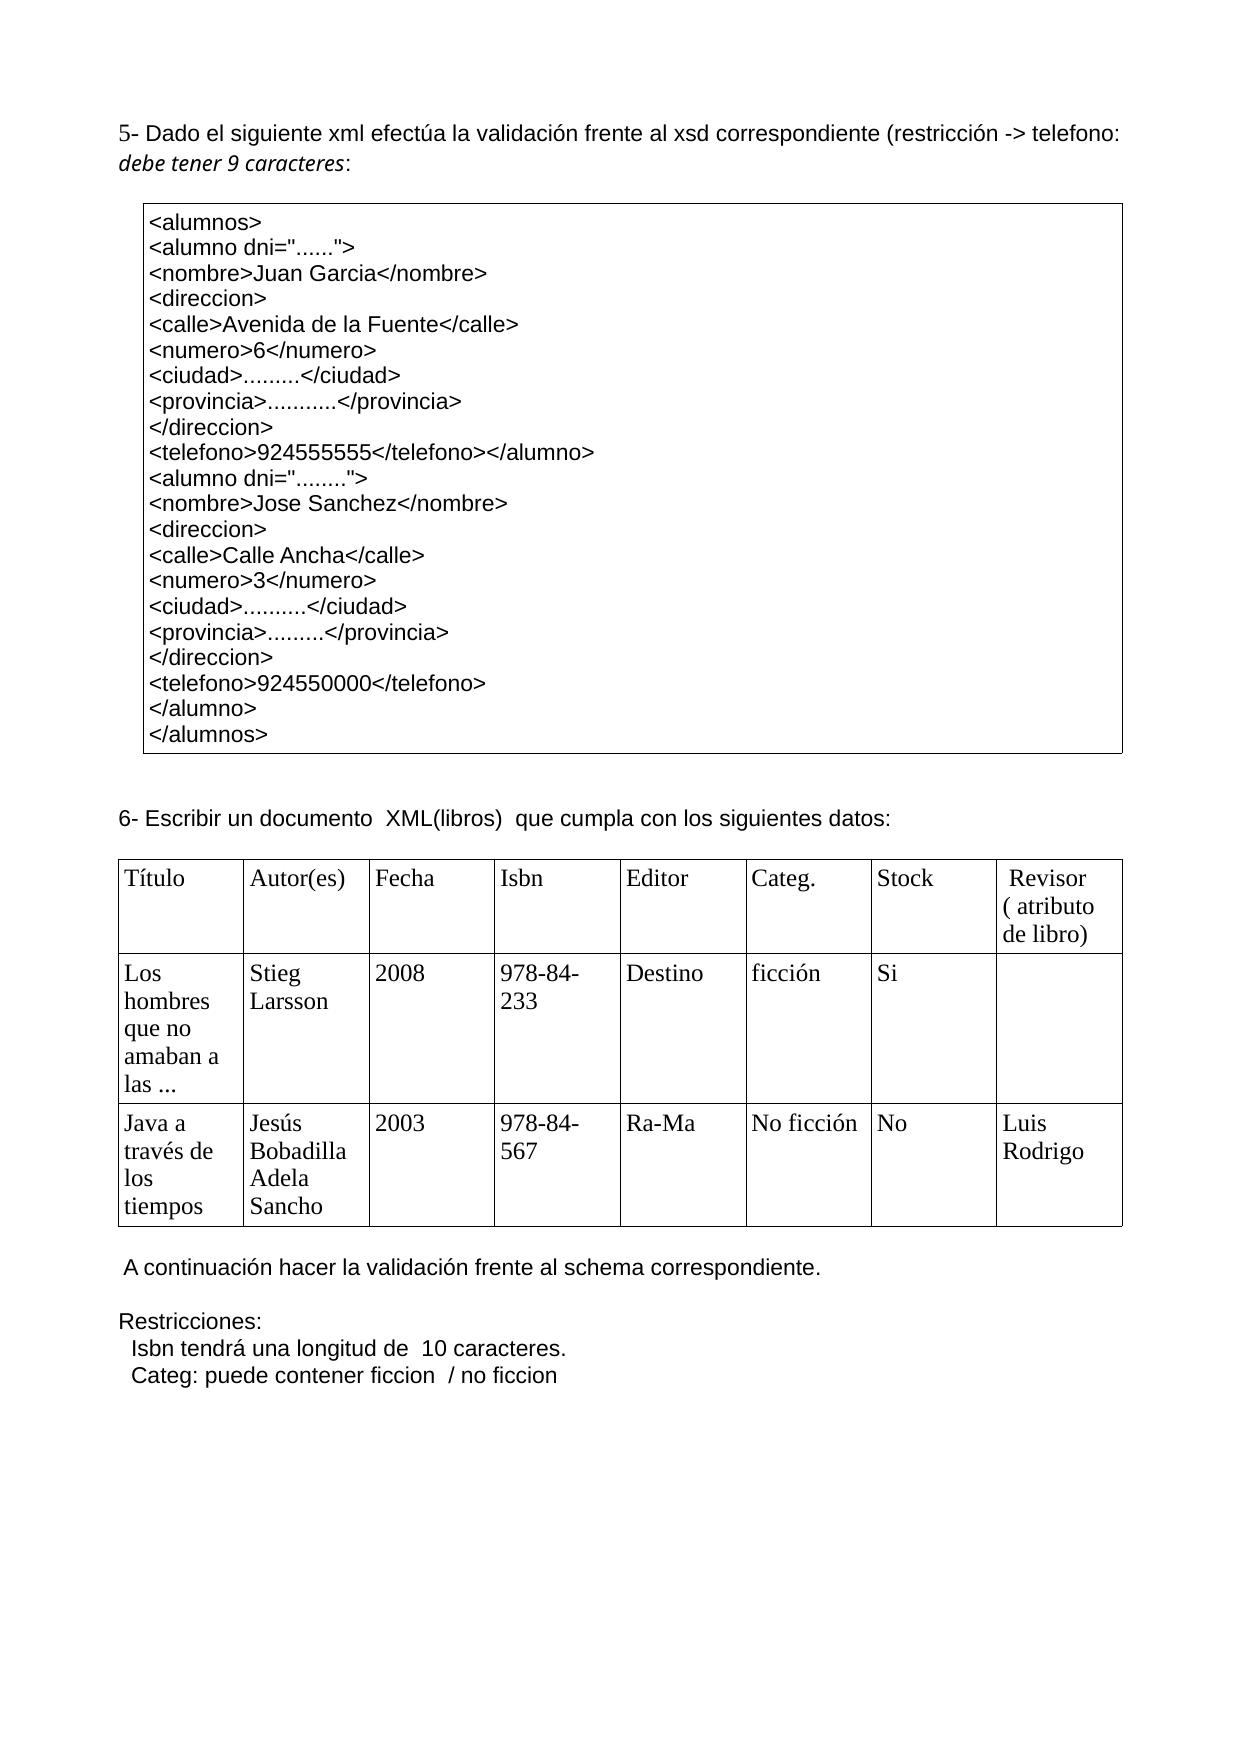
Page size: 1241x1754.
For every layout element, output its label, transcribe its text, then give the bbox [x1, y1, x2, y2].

table_cell Si [872, 954, 996, 1103]
table_cell Java a través de los tiempos [119, 1104, 243, 1226]
table_header Stock [872, 860, 996, 953]
table_cell 978-84-567 [495, 1104, 620, 1226]
table_header Autor(es) [244, 860, 369, 953]
text 5- Dado el siguiente xml efectúa la validación frente al xsd correspondiente (restricción -> telefono: debe tener 9 caracteres: [118, 118, 1122, 178]
table_cell Jesús Bobadilla Adela Sancho [244, 1104, 369, 1226]
text Restricciones: [118, 1307, 1122, 1334]
table_cell No [872, 1104, 996, 1226]
table_header Revisor ( atributo de libro) [997, 860, 1122, 953]
table_cell 2008 [370, 954, 494, 1103]
table_cell Ra-Ma [621, 1104, 746, 1226]
table_header Isbn [495, 860, 620, 953]
table_header Categ. [747, 860, 871, 953]
table_cell Destino [621, 954, 746, 1103]
text Isbn tendrá una longitud de 10 caracteres. [118, 1334, 1122, 1361]
text Categ: puede contener ficcion / no ficcion [118, 1361, 1122, 1388]
table_cell Los hombres que no amaban a las ... [119, 954, 243, 1103]
table_cell No ficción [747, 1104, 871, 1226]
table_header <alumnos> <alumno dni="......"> <nombre>Juan Garcia</nombre> <direccion> <calle>Avenida de la Fuente</calle> <numero>6</numero> <ciudad>.........</ciudad> <provincia>...........</provincia> </direccion> <telefono>924555555</telefono></alumno> <alumno dni="........"> <nombre>Jose Sanchez</nombre> <direccion> <calle>Calle Ancha</calle> <numero>3</numero> <ciudad>..........</ciudad> <provincia>.........</provincia> </direccion> <telefono>924550000</telefono> </alumno> </alumnos> [144, 204, 1122, 753]
table_cell ficción [747, 954, 871, 1103]
text A continuación hacer la validación frente al schema correspondiente. [118, 1253, 1122, 1280]
table_header Fecha [370, 860, 494, 953]
table_cell 978-84-233 [495, 954, 620, 1103]
table_cell [997, 954, 1122, 1103]
table_cell 2003 [370, 1104, 494, 1226]
table_cell Stieg Larsson [244, 954, 369, 1103]
text 6- Escribir un documento XML(libros) que cumpla con los siguientes datos: [118, 804, 1122, 831]
table_cell Luis Rodrigo [997, 1104, 1122, 1226]
table_header Editor [621, 860, 746, 953]
table_header Título [119, 860, 243, 953]
